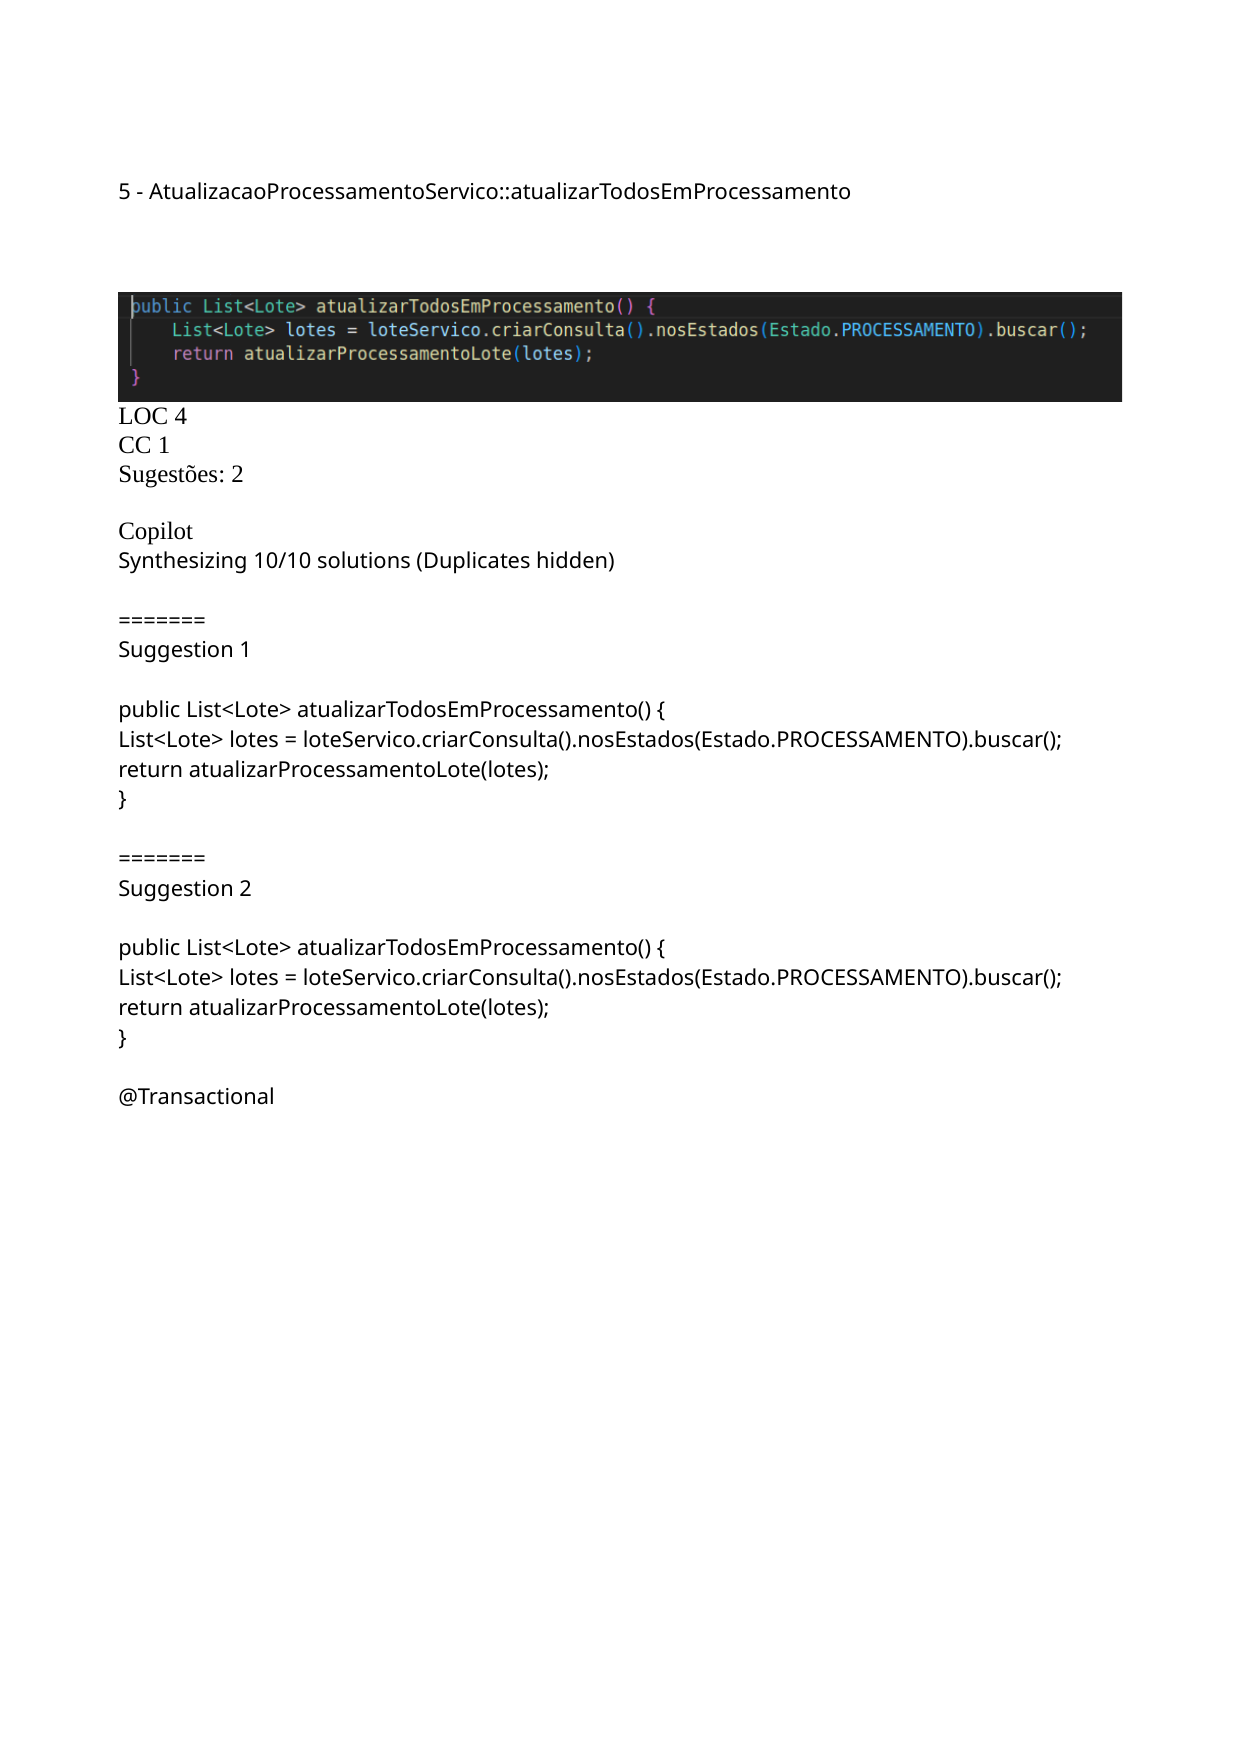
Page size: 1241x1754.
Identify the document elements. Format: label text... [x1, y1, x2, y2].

text Synthesizing 10/10 solutions (Duplicates hidden) [118, 545, 1122, 575]
text ======= [118, 605, 1122, 634]
text } [118, 783, 1122, 813]
text @Transactional [118, 1081, 1122, 1111]
text public List<Lote> atualizarTodosEmProcessamento() { [118, 694, 1122, 724]
text LOC 4 [118, 402, 1122, 430]
text List<Lote> lotes = loteServico.criarConsulta().nosEstados(Estado.PROCESSAMENTO).buscar(); [118, 962, 1122, 992]
text return atualizarProcessamentoLote(lotes); [118, 753, 1122, 783]
text Sugestões: 2 [118, 459, 1122, 488]
text Suggestion 1 [118, 634, 1122, 664]
text public List<Lote> atualizarTodosEmProcessamento() { [118, 932, 1122, 962]
text Copilot [118, 516, 1122, 545]
text Suggestion 2 [118, 873, 1122, 902]
text } [118, 1021, 1122, 1051]
text ======= [118, 843, 1122, 873]
text 5 - AtualizacaoProcessamentoServico::atualizarTodosEmProcessamento [118, 176, 1122, 205]
picture [118, 292, 1123, 402]
text CC 1 [118, 430, 1122, 459]
text List<Lote> lotes = loteServico.criarConsulta().nosEstados(Estado.PROCESSAMENTO).buscar(); [118, 724, 1122, 753]
text return atualizarProcessamentoLote(lotes); [118, 992, 1122, 1021]
